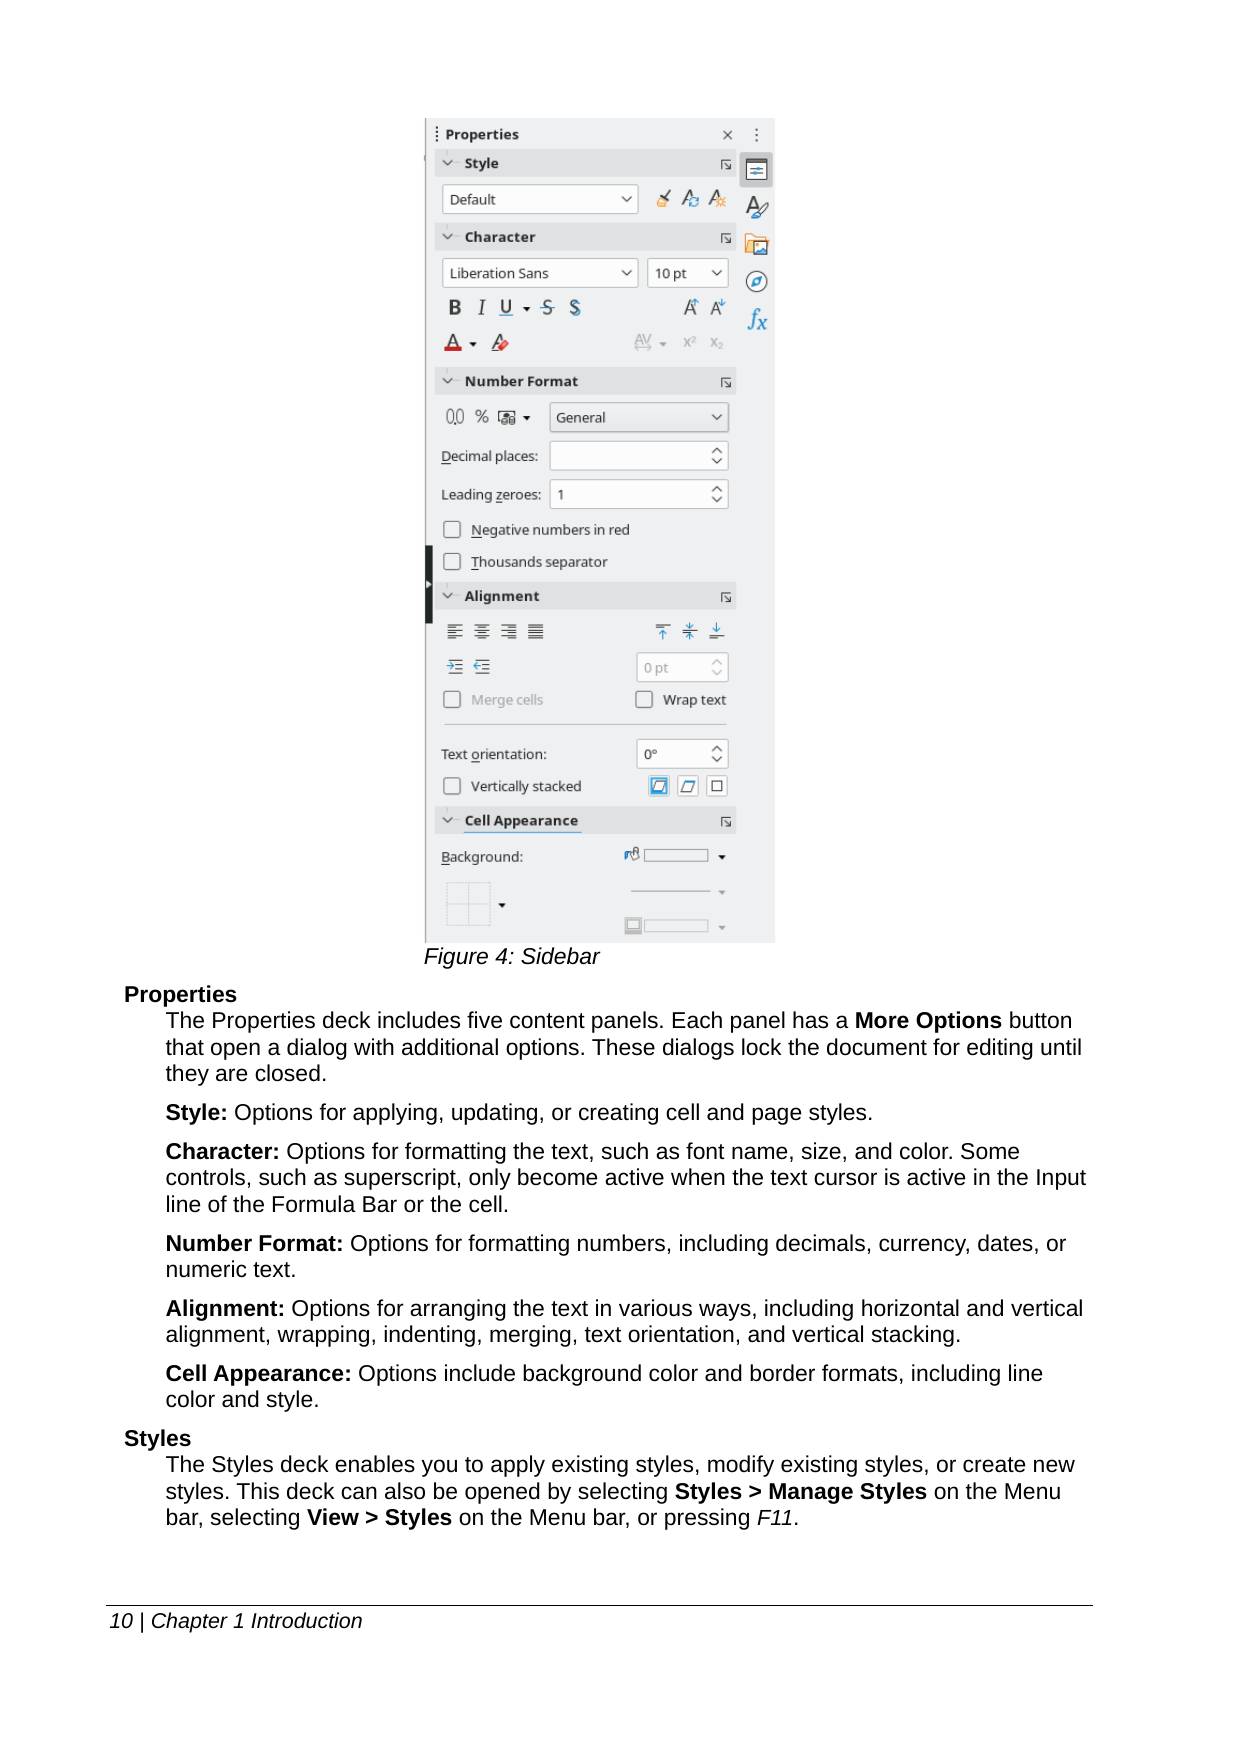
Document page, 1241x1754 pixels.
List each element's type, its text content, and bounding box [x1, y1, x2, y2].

text Figure 4: Sidebar [424, 943, 775, 969]
picture [423, 118, 776, 943]
text The Properties deck includes five content panels. Each panel has a More Options button that open a dialog with additional options. These dialogs lock the document for editing until they are closed. [165, 1007, 1093, 1087]
text Properties [124, 981, 1093, 1007]
text Styles [124, 1425, 1093, 1451]
text Style: Options for applying, updating, or creating cell and page styles. [165, 1099, 1093, 1125]
text Cell Appearance: Options include background color and border formats, including line color and style. [165, 1360, 1093, 1413]
text Number Format: Options for formatting numbers, including decimals, currency, dates, or numeric text. [165, 1229, 1093, 1282]
text The Styles deck enables you to apply existing styles, modify existing styles, or create new styles. This deck can also be opened by selecting Styles > Manage Styles on the Menu bar, selecting View > Styles on the Menu bar, or pressing F11. [165, 1451, 1093, 1531]
text Alignment: Options for arranging the text in various ways, including horizontal and vertical alignment, wrapping, indenting, merging, text orientation, and vertical stacking. [165, 1295, 1093, 1347]
text Character: Options for formatting the text, such as font name, size, and color. Some controls, such as superscript, only become active when the text cursor is active in the Input line of the Formula Bar or the cell. [165, 1138, 1093, 1217]
